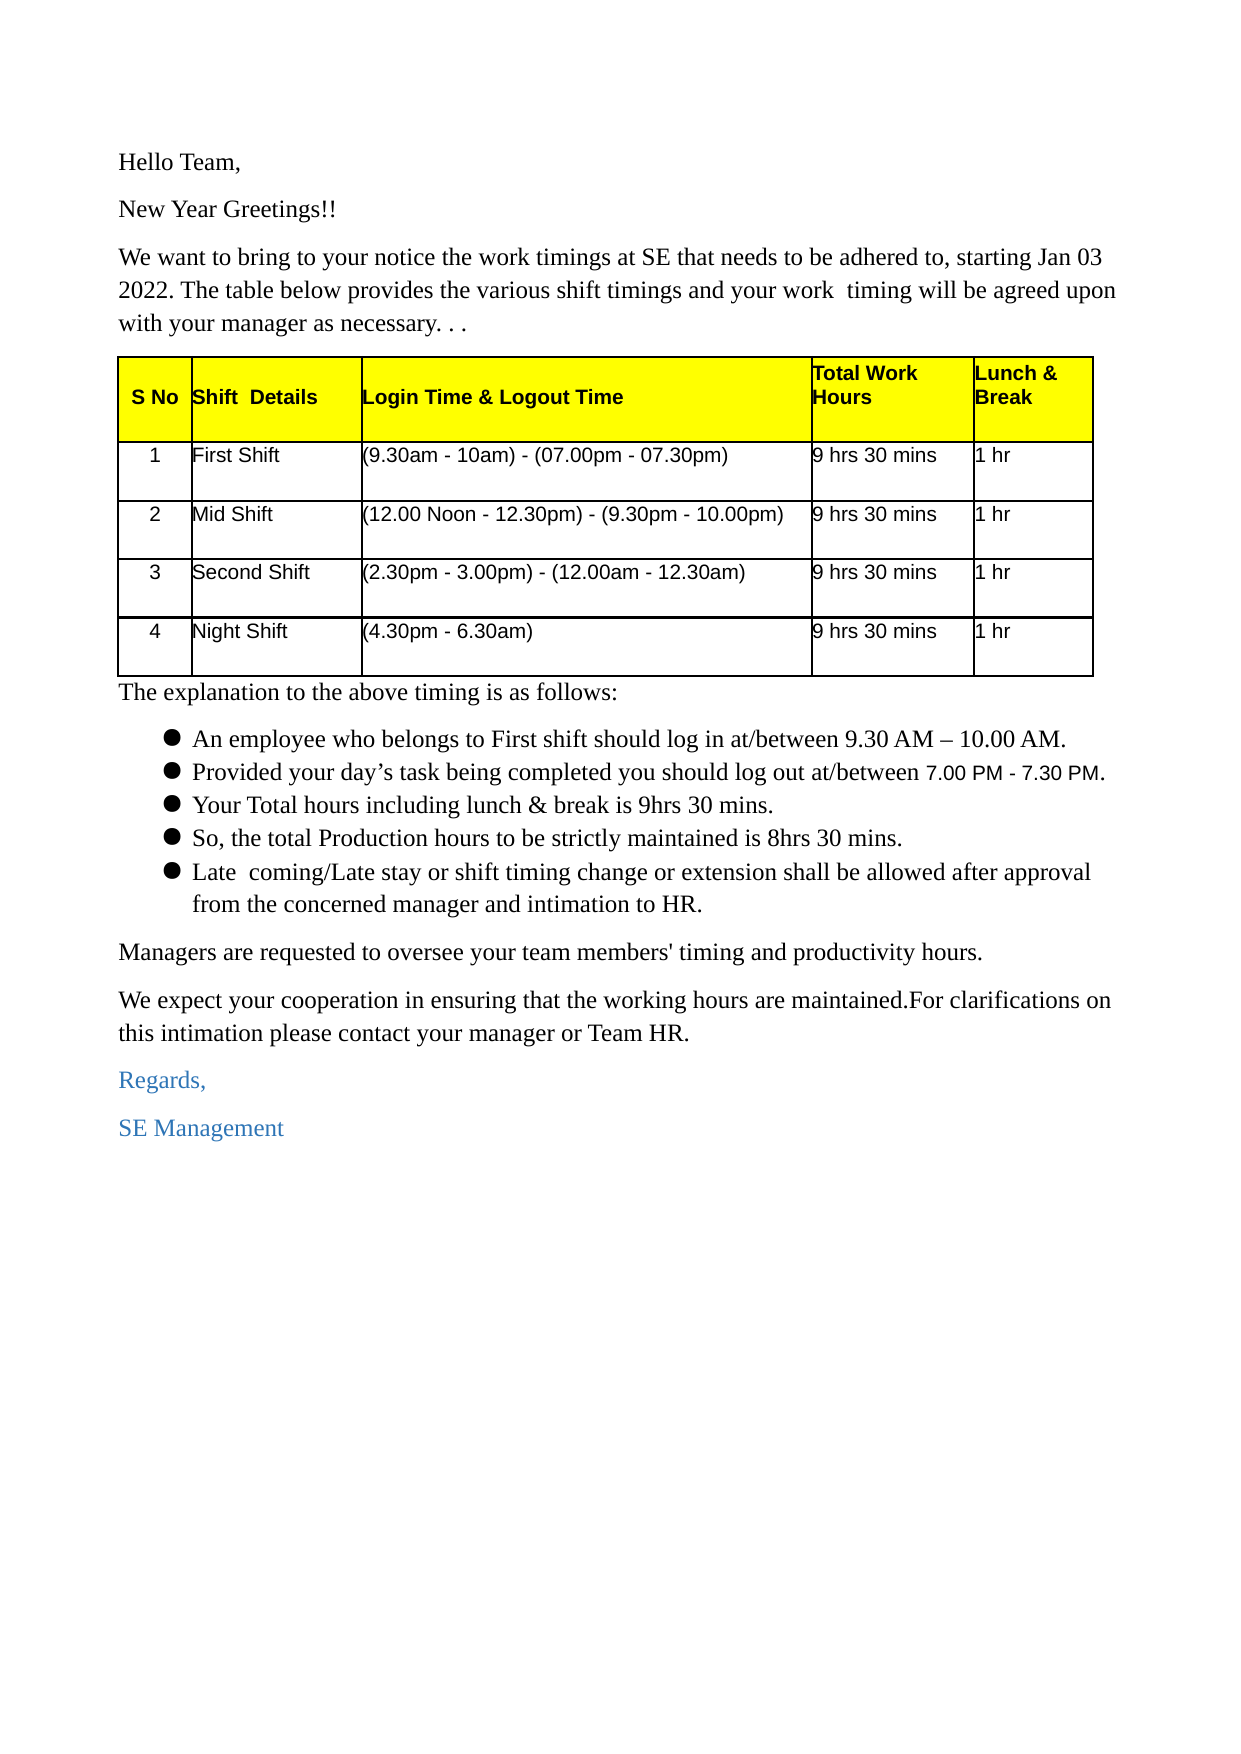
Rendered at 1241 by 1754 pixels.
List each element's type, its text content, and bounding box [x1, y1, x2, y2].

table_header Shift Details [193, 358, 361, 441]
table_cell 9 hrs 30 mins [813, 502, 973, 558]
table_cell 1 hr [975, 560, 1092, 616]
text The explanation to the above timing is as follows: [118, 677, 1122, 706]
table_cell 2 [119, 502, 191, 558]
table_cell 4 [119, 619, 191, 675]
table_cell 1 hr [975, 619, 1092, 675]
table_cell First Shift [193, 443, 361, 499]
table_cell (4.30pm - 6.30am) [363, 619, 811, 675]
table_cell (2.30pm - 3.00pm) - (12.00am - 12.30am) [363, 560, 811, 616]
table_header Login Time & Logout Time [363, 358, 811, 441]
text We expect your cooperation in ensuring that the working hours are maintained.For clarifications on this intimation please contact your manager or Team HR. [118, 985, 1122, 1047]
table_cell 9 hrs 30 mins [813, 619, 973, 675]
text Hello Team, [118, 147, 1122, 176]
text We want to bring to your notice the work timings at SE that needs to be adhered to, starting Jan 03 2022. The table below provides the various shift timings and your work timing will be agreed upon with your manager as necessary. . . [118, 242, 1122, 337]
text Regards, [118, 1065, 1122, 1094]
table_cell 3 [119, 560, 191, 616]
table_cell 1 hr [975, 502, 1092, 558]
table_header Total Work Hours [813, 358, 973, 441]
table_cell 9 hrs 30 mins [813, 560, 973, 616]
table_header Lunch & Break [975, 358, 1092, 441]
list Your Total hours including lunch & break is 9hrs 30 mins. [162, 791, 1122, 819]
table_cell 9 hrs 30 mins [813, 443, 973, 499]
list So, the total Production hours to be strictly maintained is 8hrs 30 mins. [162, 823, 1122, 852]
list Provided your day’s task being completed you should log out at/between 7.00 PM - 7.30 PM. [162, 757, 1122, 786]
table_cell Mid Shift [193, 502, 361, 558]
text Managers are requested to oversee your team members' timing and productivity hours. [118, 937, 1122, 966]
table_cell (12.00 Noon - 12.30pm) - (9.30pm - 10.00pm) [363, 502, 811, 558]
text New Year Greetings!! [118, 194, 1122, 223]
text SE Management [118, 1113, 1122, 1142]
list An employee who belongs to First shift should log in at/between 9.30 AM – 10.00 AM. [162, 724, 1122, 753]
table_cell (9.30am - 10am) - (07.00pm - 07.30pm) [363, 443, 811, 499]
table_header S No [119, 358, 191, 441]
table_cell 1 [119, 443, 191, 499]
table_cell Second Shift [193, 560, 361, 616]
table_cell Night Shift [193, 619, 361, 675]
table_cell 1 hr [975, 443, 1092, 499]
list Late coming/Late stay or shift timing change or extension shall be allowed after approval from the concerned manager and intimation to HR. [162, 857, 1122, 918]
